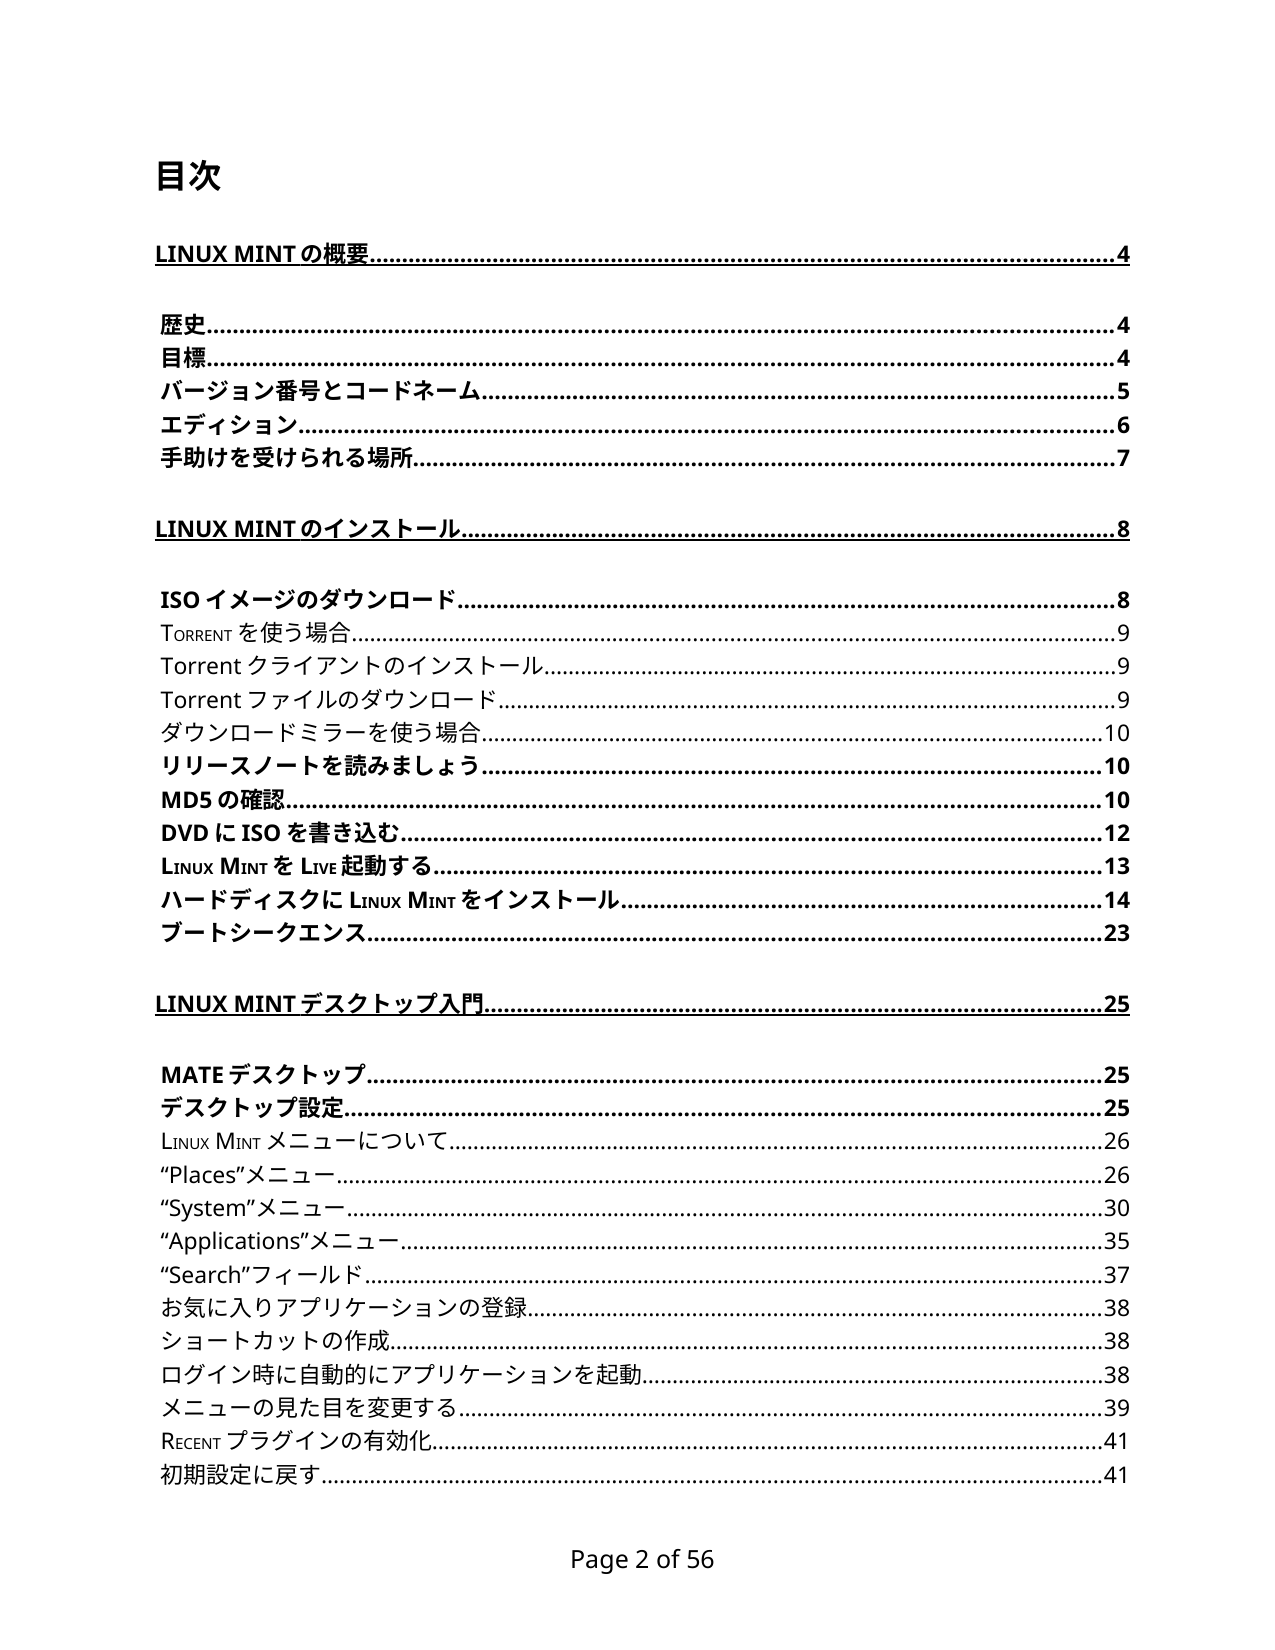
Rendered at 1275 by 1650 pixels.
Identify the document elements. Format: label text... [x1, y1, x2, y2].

text エディション 6 [154, 407, 1130, 440]
text MATEデスクトップ 25 [154, 1057, 1130, 1090]
text MD5の確認 10 [154, 782, 1130, 815]
text Linux MintをLive起動する 13 [154, 848, 1130, 882]
text デスクトップ設定 25 [154, 1090, 1130, 1123]
text ダウンロードミラーを使う場合 10 [154, 715, 1130, 748]
text お気に入りアプリケーションの登録 38 [154, 1290, 1130, 1323]
text [154, 265, 1130, 269]
text “System”メニュー 30 [154, 1190, 1130, 1223]
text 目標 4 [154, 340, 1130, 373]
text ショートカットの作成 38 [154, 1323, 1130, 1357]
text リリースノートを読みましょう 10 [154, 748, 1130, 782]
text [154, 540, 1130, 544]
text Torrentファイルのダウンロード 9 [154, 682, 1130, 715]
text Recentプラグインの有効化 41 [154, 1423, 1130, 1457]
text Linux Mintの概要 4 [154, 236, 1130, 264]
text メニューの見た目を変更する 39 [154, 1390, 1130, 1423]
text [154, 1015, 1130, 1019]
text Linux Mintデスクトップ入門 25 [154, 986, 1130, 1014]
text バージョン番号とコードネーム 5 [154, 373, 1130, 407]
text ISOイメージのダウンロード 8 [154, 582, 1130, 615]
text Linux Mintメニューについて 26 [154, 1123, 1130, 1157]
text “Search”フィールド 37 [154, 1257, 1130, 1290]
text “Places”メニュー 26 [154, 1157, 1130, 1190]
text “Applications”メニュー 35 [154, 1223, 1130, 1257]
text Torrentクライアントのインストール 9 [154, 648, 1130, 682]
subtitle 目次 [154, 150, 1130, 198]
text 手助けを受けられる場所 7 [154, 440, 1130, 473]
text Torrentを使う場合 9 [154, 615, 1130, 648]
text ハードディスクにLinux Mintをインストール 14 [154, 882, 1130, 915]
text Linux Mintのインストール 8 [154, 511, 1130, 539]
text ログイン時に自動的にアプリケーションを起動 38 [154, 1357, 1130, 1390]
text ブートシークエンス 23 [154, 915, 1130, 948]
text DVDにISOを書き込む 12 [154, 815, 1130, 848]
text 初期設定に戻す 41 [154, 1457, 1130, 1490]
text 歴史 4 [154, 307, 1130, 340]
